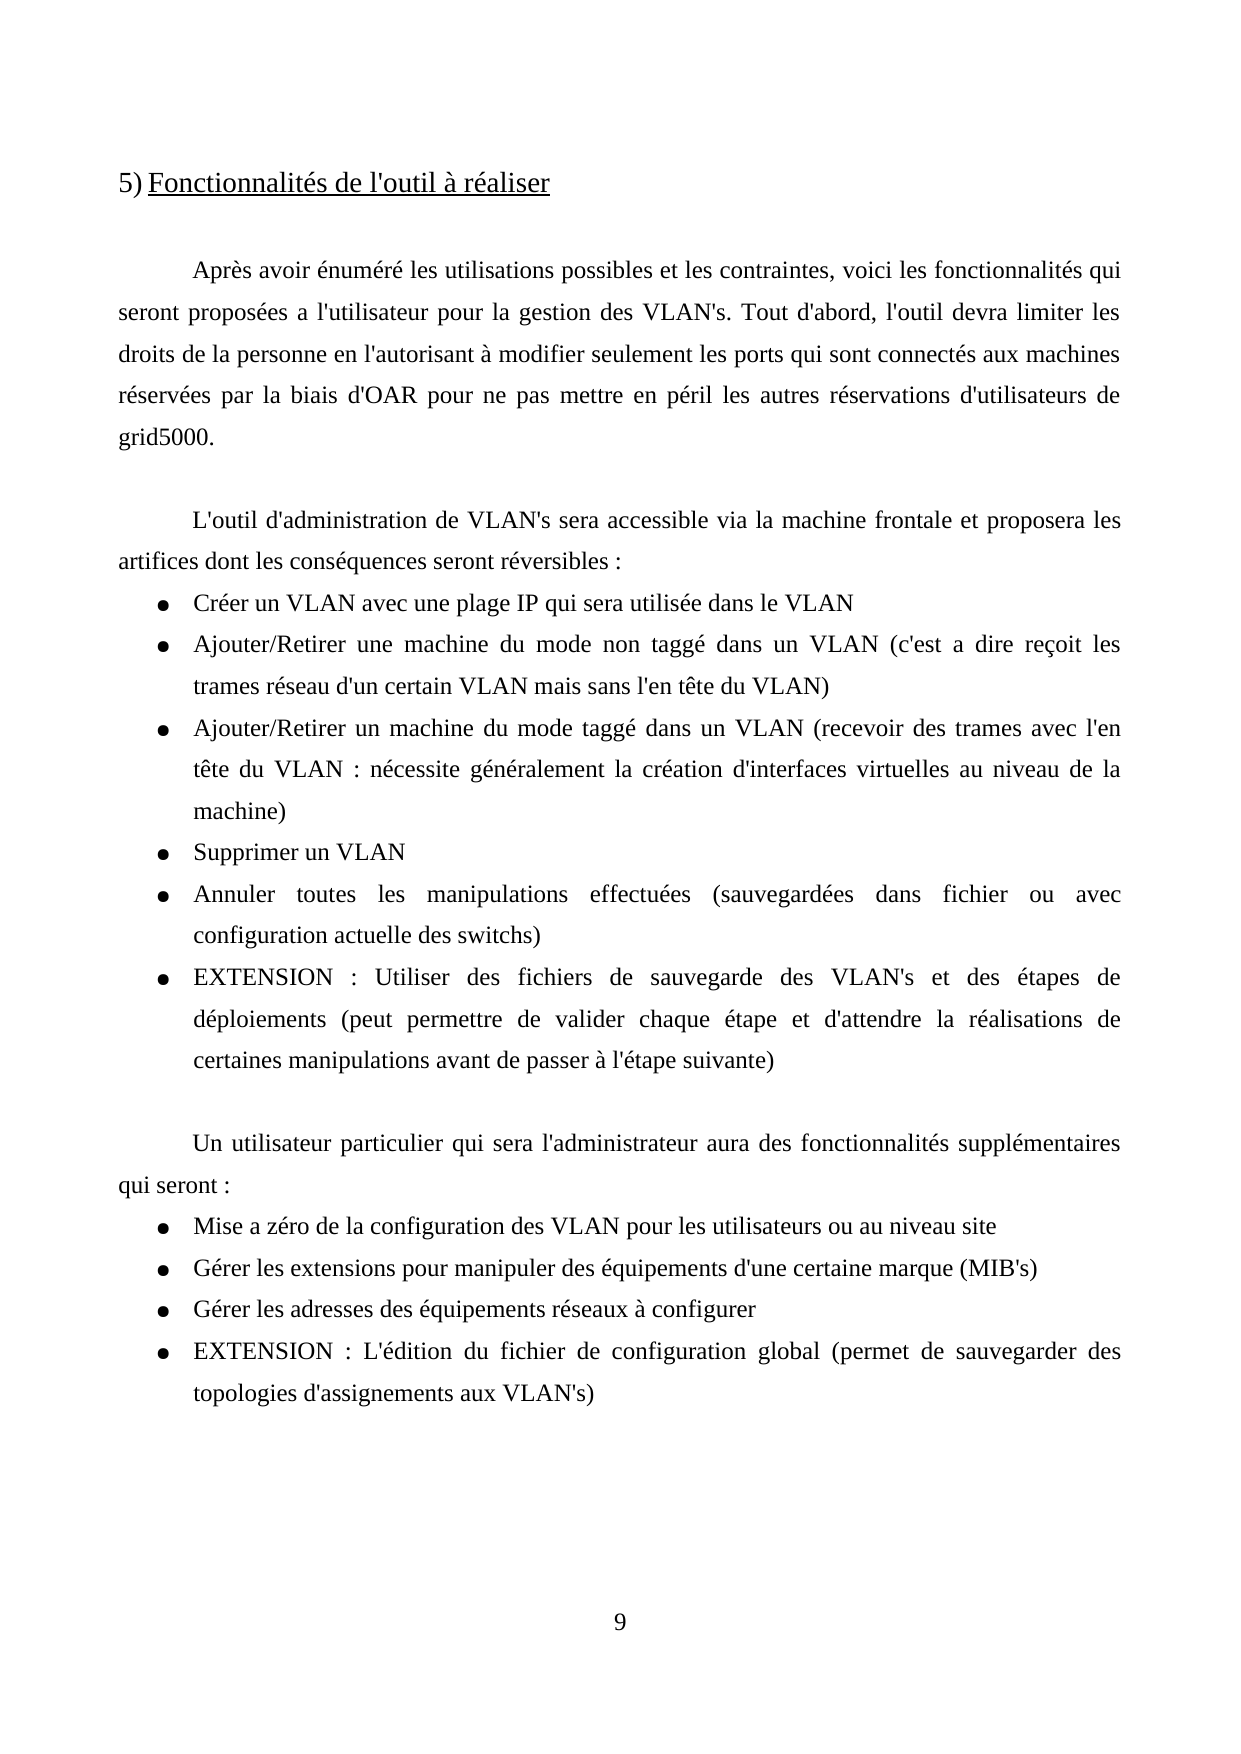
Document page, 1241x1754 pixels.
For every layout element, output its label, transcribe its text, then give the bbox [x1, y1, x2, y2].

list Gérer les extensions pour manipuler des équipements d'une certaine marque (MIB's) [156, 1254, 1122, 1282]
text Après avoir énuméré les utilisations possibles et les contraintes, voici les fonctionnalités qui seront proposées a l'utilisateur pour la gestion des VLAN's. Tout d'abord, l'outil devra limiter les droits de la personne en l'autorisant à modifier seulement les ports qui sont connectés aux machines réservées par la biais d'OAR pour ne pas mettre en péril les autres réservations d'utilisateurs de grid5000. [118, 257, 1122, 451]
list Annuler toutes les manipulations effectuées (sauvegardées dans fichier ou avec configuration actuelle des switchs) [156, 880, 1122, 949]
list Gérer les adresses des équipements réseaux à configurer [156, 1296, 1122, 1323]
text L'outil d'administration de VLAN's sera accessible via la machine frontale et proposera les artifices dont les conséquences seront réversibles : [118, 506, 1122, 575]
list Supprimer un VLAN [156, 838, 1122, 866]
list Fonctionnalités de l'outil à réaliser [118, 167, 1122, 199]
list Créer un VLAN avec une plage IP qui sera utilisée dans le VLAN [156, 589, 1122, 617]
list EXTENSION : L'édition du fichier de configuration global (permet de sauvegarder des topologies d'assignements aux VLAN's) [156, 1337, 1122, 1406]
list Ajouter/Retirer une machine du mode non taggé dans un VLAN (c'est a dire reçoit les trames réseau d'un certain VLAN mais sans l'en tête du VLAN) [156, 631, 1122, 700]
list EXTENSION : Utiliser des fichiers de sauvegarde des VLAN's et des étapes de déploiements (peut permettre de valider chaque étape et d'attendre la réalisations de certaines manipulations avant de passer à l'étape suivante) [156, 963, 1122, 1074]
list Ajouter/Retirer un machine du mode taggé dans un VLAN (recevoir des trames avec l'en tête du VLAN : nécessite généralement la création d'interfaces virtuelles au niveau de la machine) [156, 714, 1122, 824]
text Un utilisateur particulier qui sera l'administrateur aura des fonctionnalités supplémentaires qui seront : [118, 1129, 1122, 1199]
list Mise a zéro de la configuration des VLAN pour les utilisateurs ou au niveau site [156, 1212, 1122, 1240]
